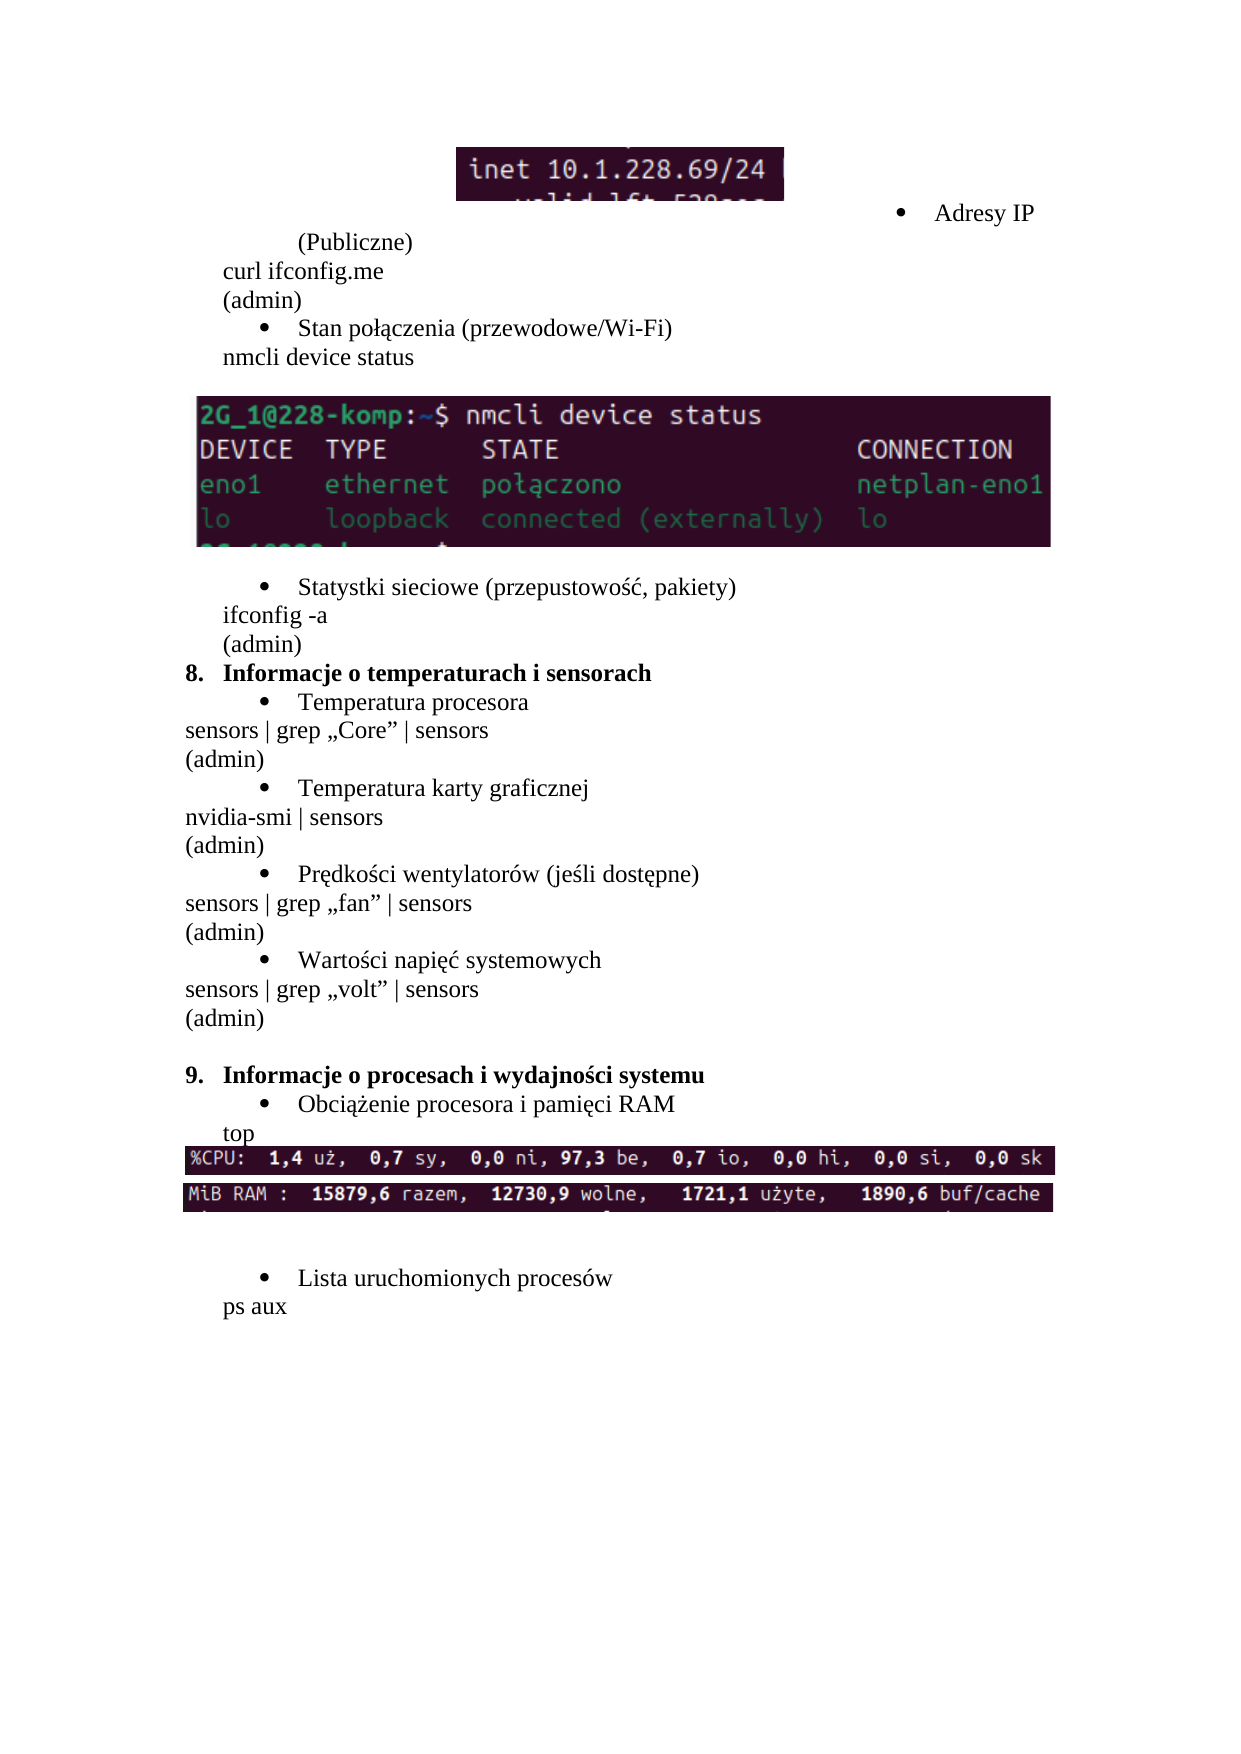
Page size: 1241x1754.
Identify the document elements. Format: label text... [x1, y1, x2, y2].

text (admin) [185, 917, 1093, 946]
list (admin) [223, 629, 1093, 658]
list Adresy IP (Publiczne) [260, 198, 1093, 256]
picture [185, 1146, 1055, 1175]
text sensors | grep „volt” | sensors [185, 974, 1093, 1003]
list Obciążenie procesora i pamięci RAM [260, 1089, 1093, 1118]
text nvidia-smi | sensors [185, 802, 1093, 831]
list Statystki sieciowe (przepustowość, pakiety) [260, 572, 1093, 601]
list ifconfig -a [223, 601, 1093, 629]
list (admin) [223, 285, 1093, 313]
list Stan połączenia (przewodowe/Wi-Fi) [260, 313, 1093, 342]
list Informacje o temperaturach i sensorach [185, 658, 1093, 687]
list Temperatura procesora [260, 687, 1093, 716]
list Prędkości wentylatorów (jeśli dostępne) [260, 859, 1093, 888]
text sensors | grep „fan” | sensors [185, 888, 1093, 917]
list Lista uruchomionych procesów [260, 1263, 1093, 1291]
list top [223, 1118, 1093, 1147]
picture [456, 147, 785, 201]
text (admin) [185, 1003, 1093, 1032]
picture [183, 1183, 1054, 1212]
list nmcli device status [223, 342, 1093, 371]
text (admin) [185, 744, 1093, 773]
list Wartości napięć systemowych [260, 946, 1093, 974]
list ps aux [223, 1291, 1093, 1320]
text (admin) [185, 831, 1093, 859]
picture [189, 396, 1051, 547]
list curl ifconfig.me [223, 256, 1093, 285]
list Temperatura karty graficznej [260, 773, 1093, 802]
list Informacje o procesach i wydajności systemu [185, 1061, 1093, 1089]
text sensors | grep „Core” | sensors [185, 716, 1093, 744]
